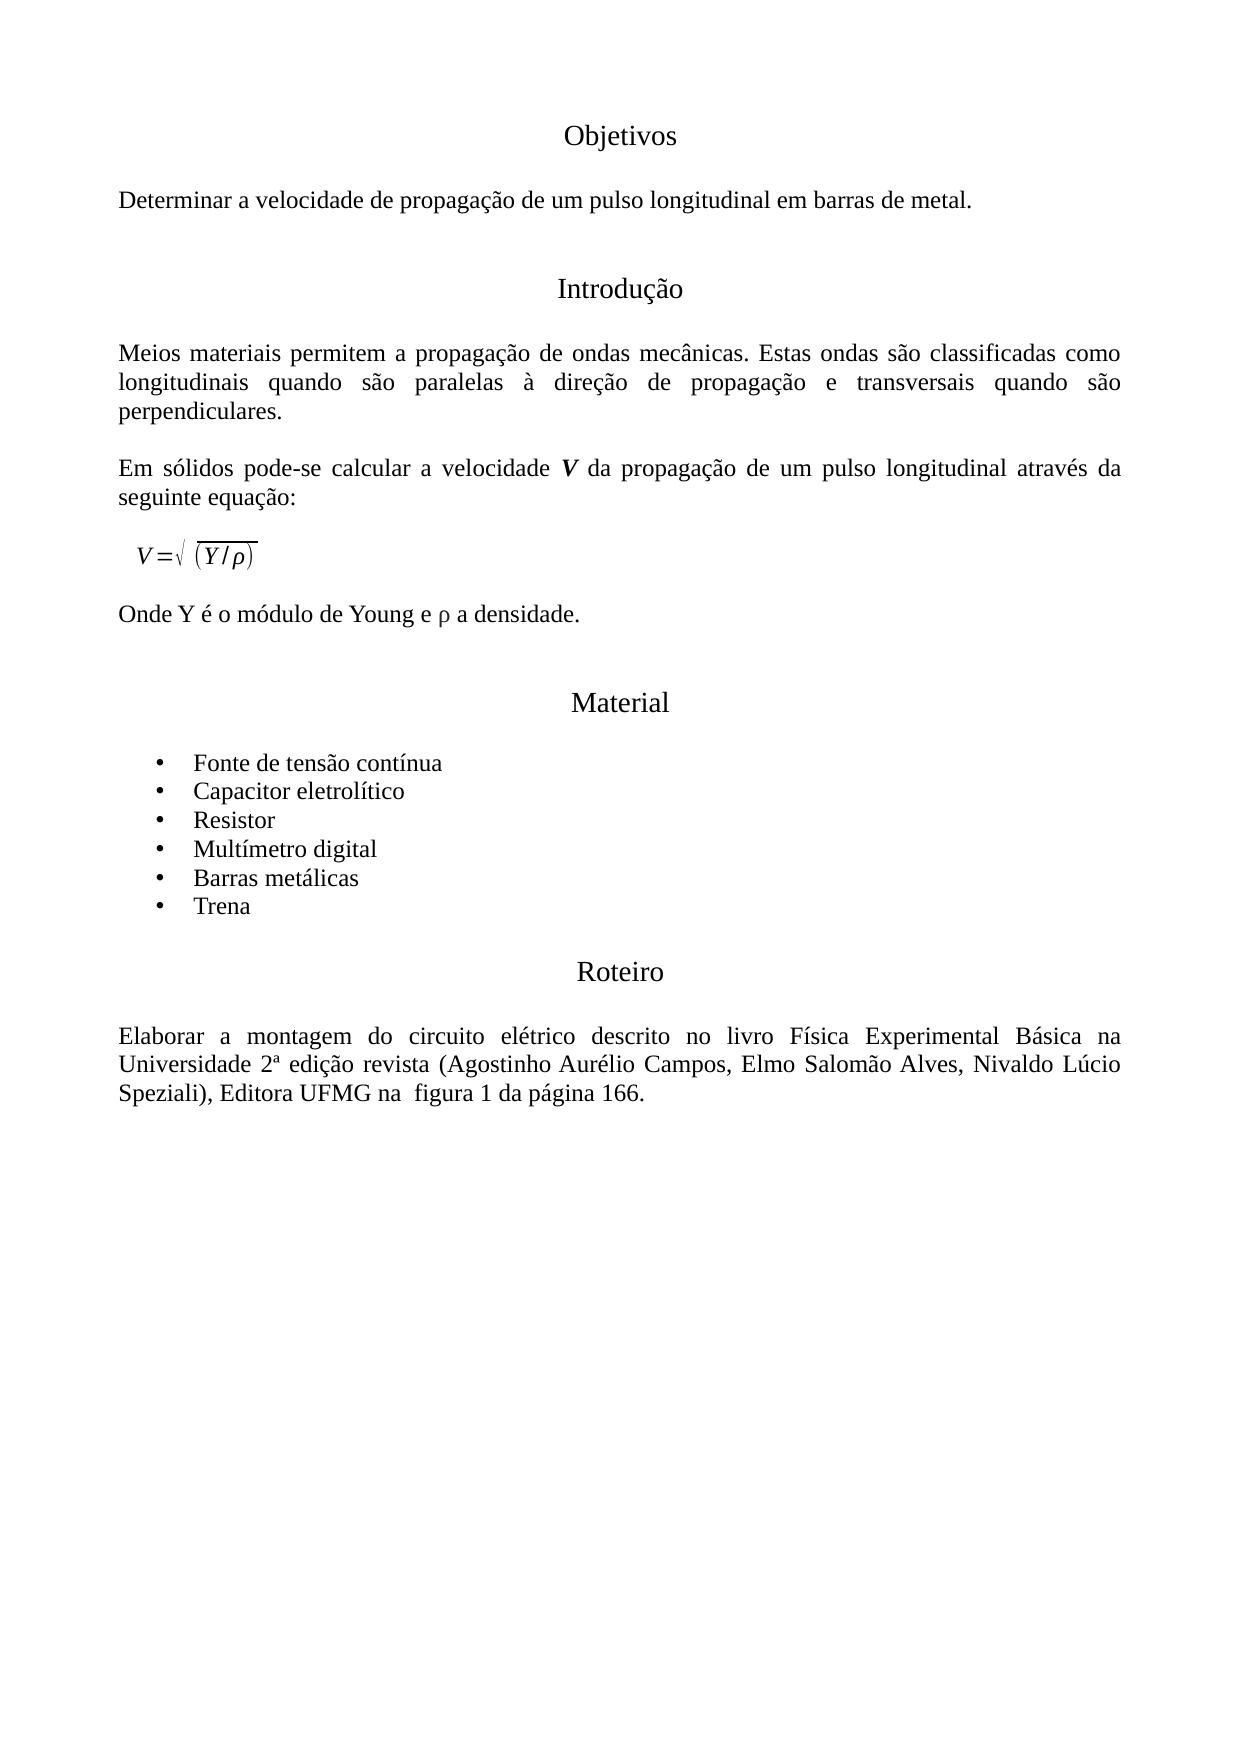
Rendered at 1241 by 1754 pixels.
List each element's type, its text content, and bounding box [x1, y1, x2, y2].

list Multímetro digital [156, 834, 1122, 863]
list Fonte de tensão contínua [156, 748, 1122, 776]
text Elaborar a montagem do circuito elétrico descrito no livro Física Experimental Básica na Universidade 2ª edição revista (Agostinho Aurélio Campos, Elmo Salomão Alves, Nivaldo Lúcio Speziali), Editora UFMG na figura 1 da página 166. [118, 1021, 1122, 1107]
list Barras metálicas [156, 863, 1122, 891]
text Onde Y é o módulo de Young e ρ a densidade. [118, 599, 1122, 628]
text Em sólidos pode-se calcular a velocidade V da propagação de um pulso longitudinal através da seguinte equação: [118, 453, 1122, 511]
text Roteiro [118, 954, 1122, 987]
text Introdução [118, 271, 1122, 305]
text Determinar a velocidade de propagação de um pulso longitudinal em barras de metal. [118, 185, 1122, 214]
list Trena [156, 891, 1122, 920]
text Meios materiais permitem a propagação de ondas mecânicas. Estas ondas são classificadas como longitudinais quando são paralelas à direção de propagação e transversais quando são perpendiculares. [118, 338, 1122, 425]
text Material [118, 685, 1122, 719]
list Resistor [156, 805, 1122, 834]
list Capacitor eletrolítico [156, 776, 1122, 805]
text Objetivos [118, 118, 1122, 152]
